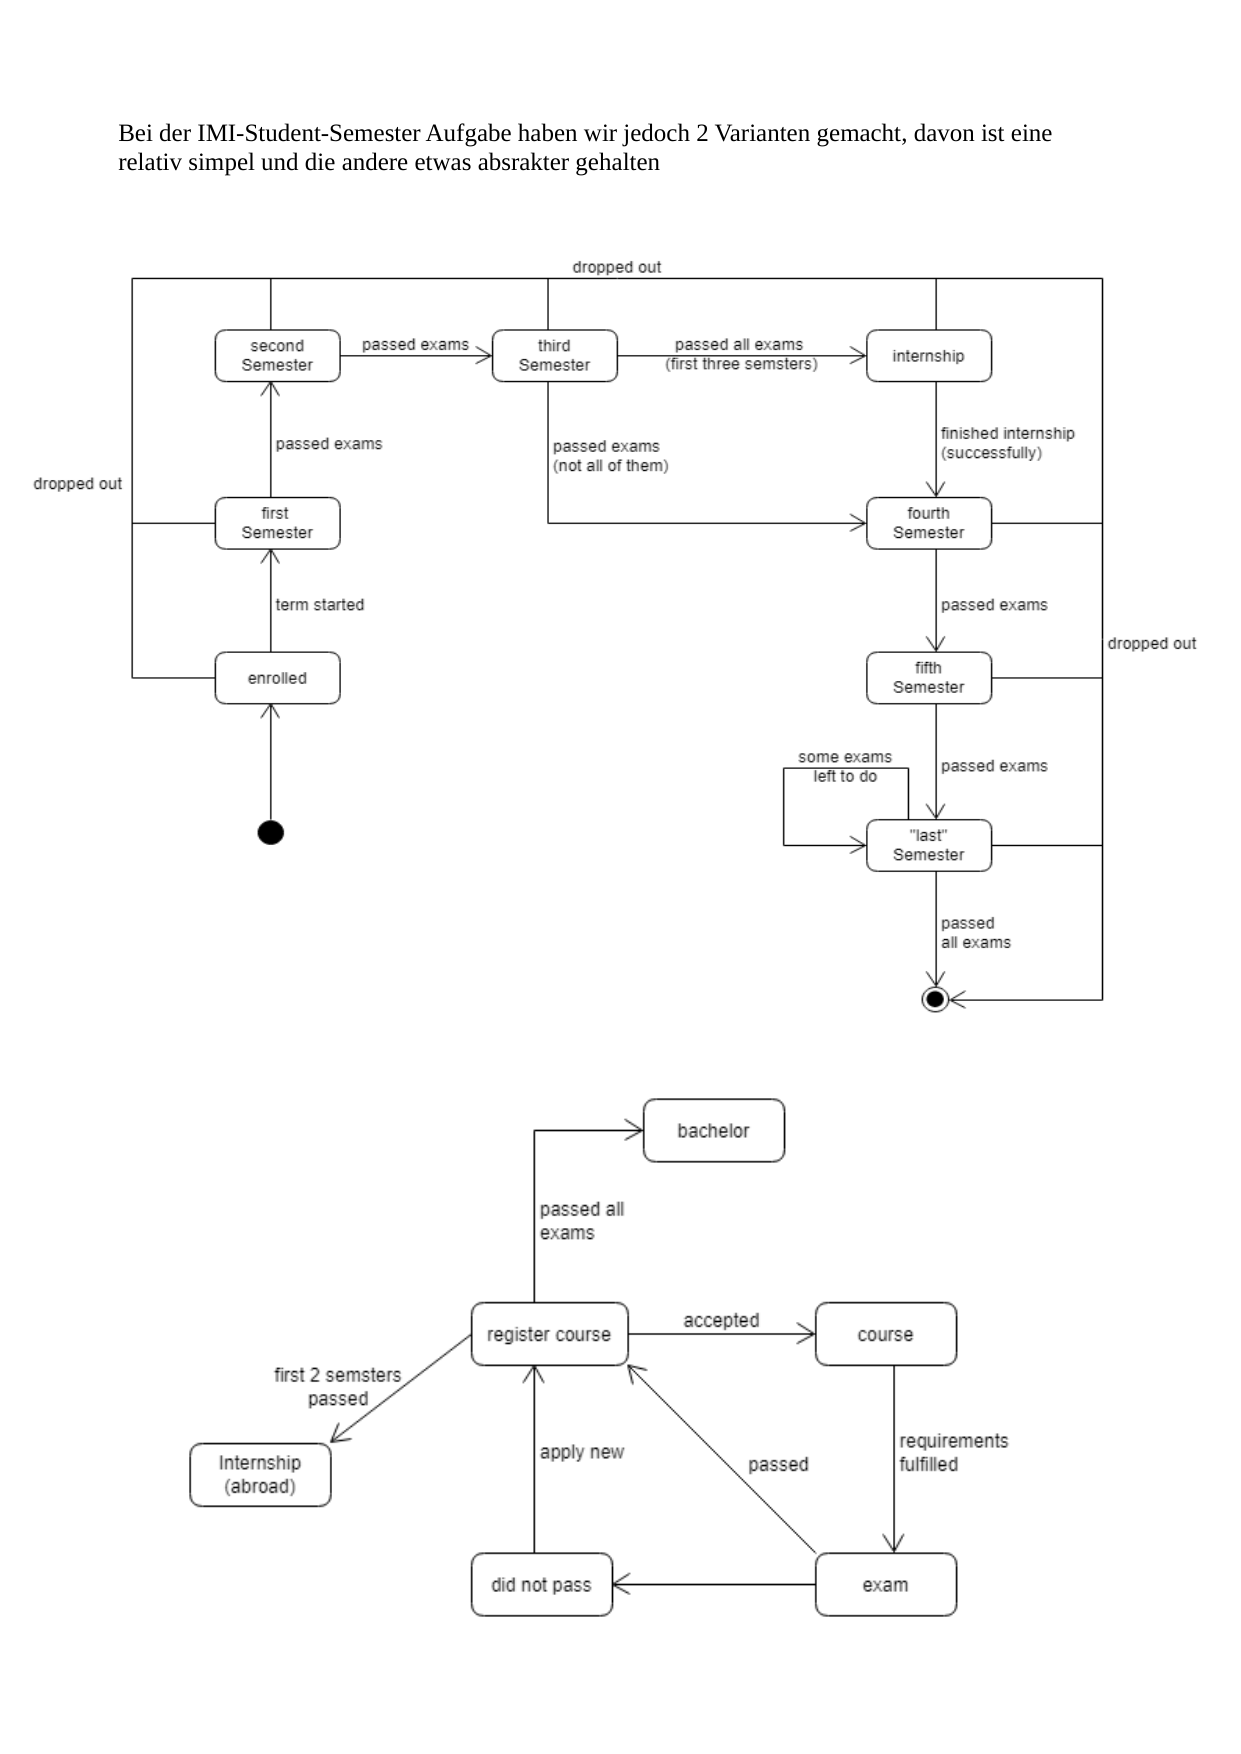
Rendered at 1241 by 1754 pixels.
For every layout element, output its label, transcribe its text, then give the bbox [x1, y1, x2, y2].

picture [174, 1083, 1049, 1631]
text Bei der IMI-Student-Semester Aufgabe haben wir jedoch 2 Varianten gemacht, davon ist eine relativ simpel und die andere etwas absrakter gehalten [118, 118, 1122, 176]
picture [0, 238, 1224, 1037]
